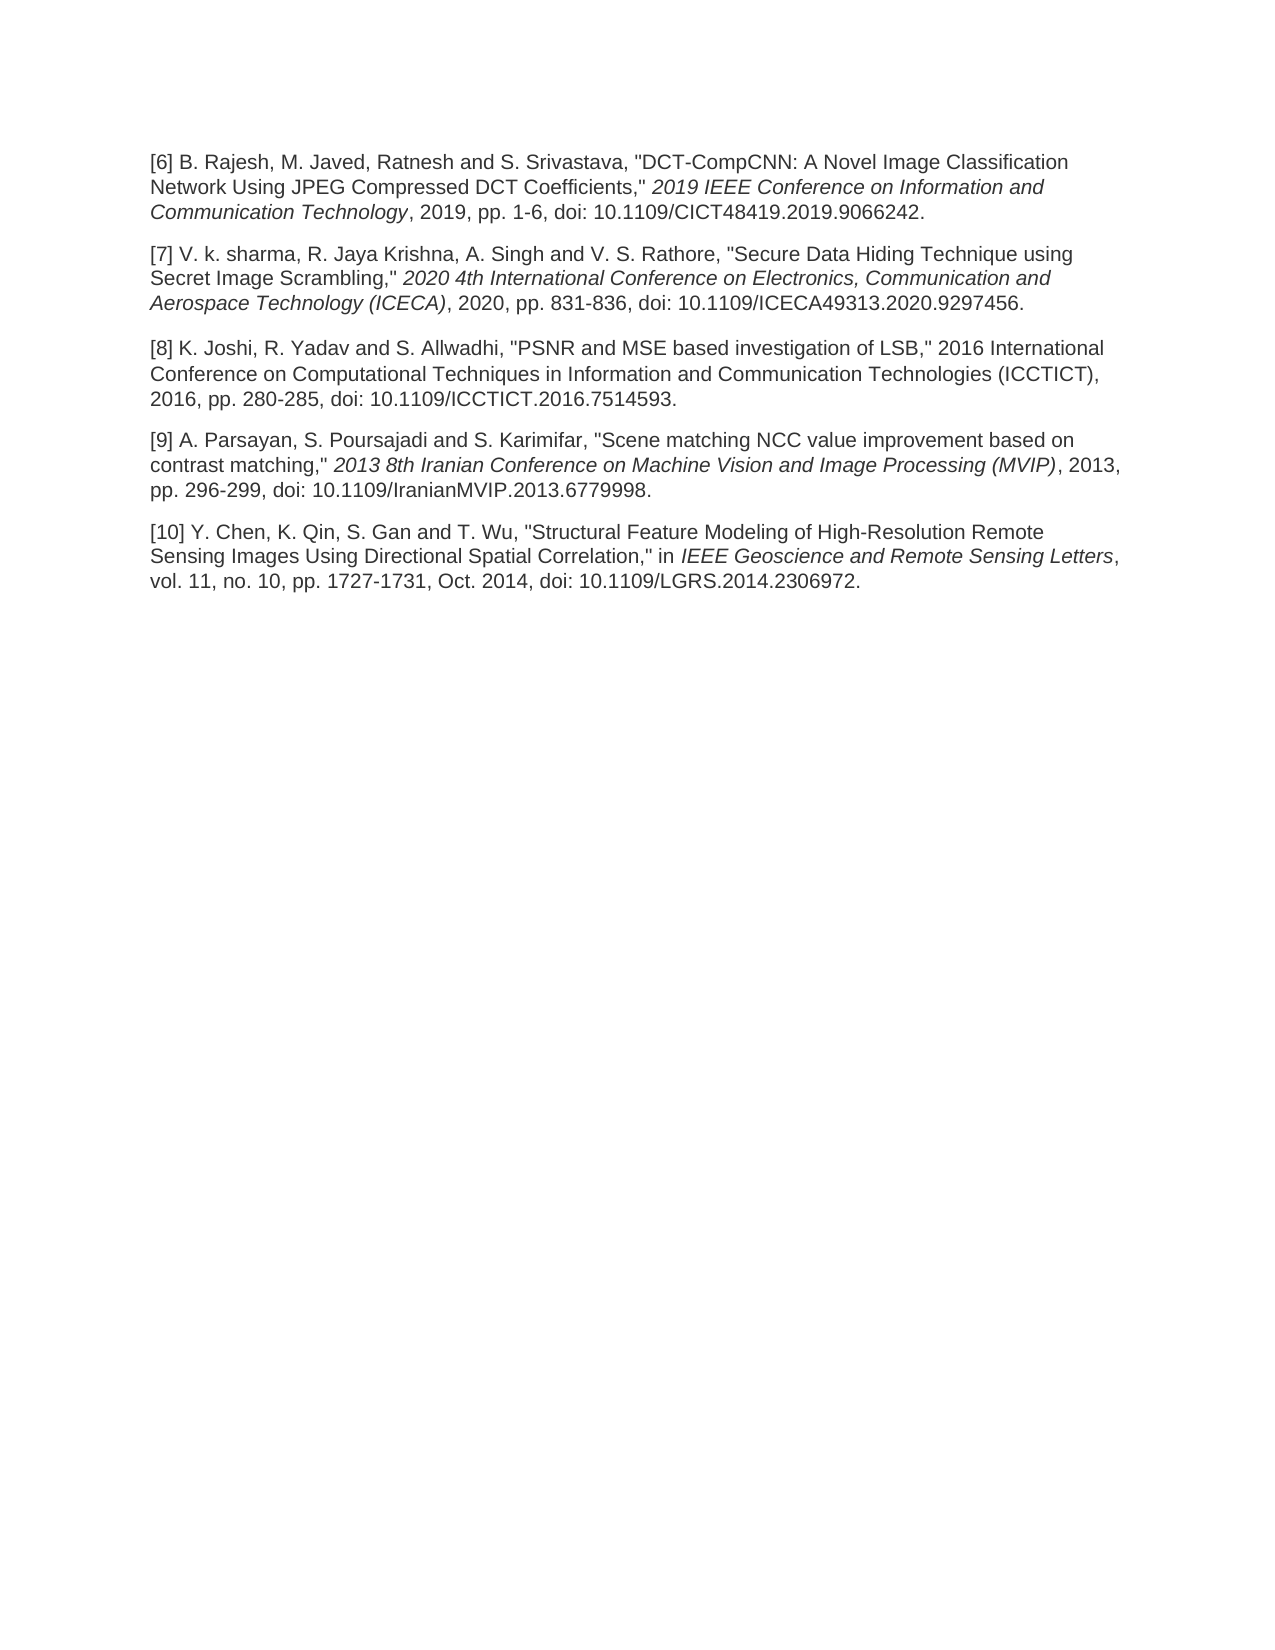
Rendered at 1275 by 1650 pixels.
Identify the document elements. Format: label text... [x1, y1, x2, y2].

text [10] Y. Chen, K. Qin, S. Gan and T. Wu, "Structural Feature Modeling of High-Resolution Remote Sensing Images Using Directional Spatial Correlation," in IEEE Geoscience and Remote Sensing Letters, vol. 11, no. 10, pp. 1727-1731, Oct. 2014, doi: 10.1109/LGRS.2014.2306972. [150, 519, 1125, 593]
text [9] A. Parsayan, S. Poursajadi and S. Karimifar, "Scene matching NCC value improvement based on contrast matching," 2013 8th Iranian Conference on Machine Vision and Image Processing (MVIP), 2013, pp. 296-299, doi: 10.1109/IranianMVIP.2013.6779998. [150, 428, 1125, 502]
text [8] K. Joshi, R. Yadav and S. Allwadhi, "PSNR and MSE based investigation of LSB," 2016 International Conference on Computational Techniques in Information and Communication Technologies (ICCTICT), 2016, pp. 280-285, doi: 10.1109/ICCTICT.2016.7514593. [150, 333, 1125, 411]
text [7] V. k. sharma, R. Jaya Krishna, A. Singh and V. S. Rathore, "Secure Data Hiding Technique using Secret Image Scrambling," 2020 4th International Conference on Electronics, Communication and Aerospace Technology (ICECA), 2020, pp. 831-836, doi: 10.1109/ICECA49313.2020.9297456. [150, 241, 1125, 315]
text [6] B. Rajesh, M. Javed, Ratnesh and S. Srivastava, "DCT-CompCNN: A Novel Image Classification Network Using JPEG Compressed DCT Coefficients," 2019 IEEE Conference on Information and Communication Technology, 2019, pp. 1-6, doi: 10.1109/CICT48419.2019.9066242. [150, 150, 1125, 224]
